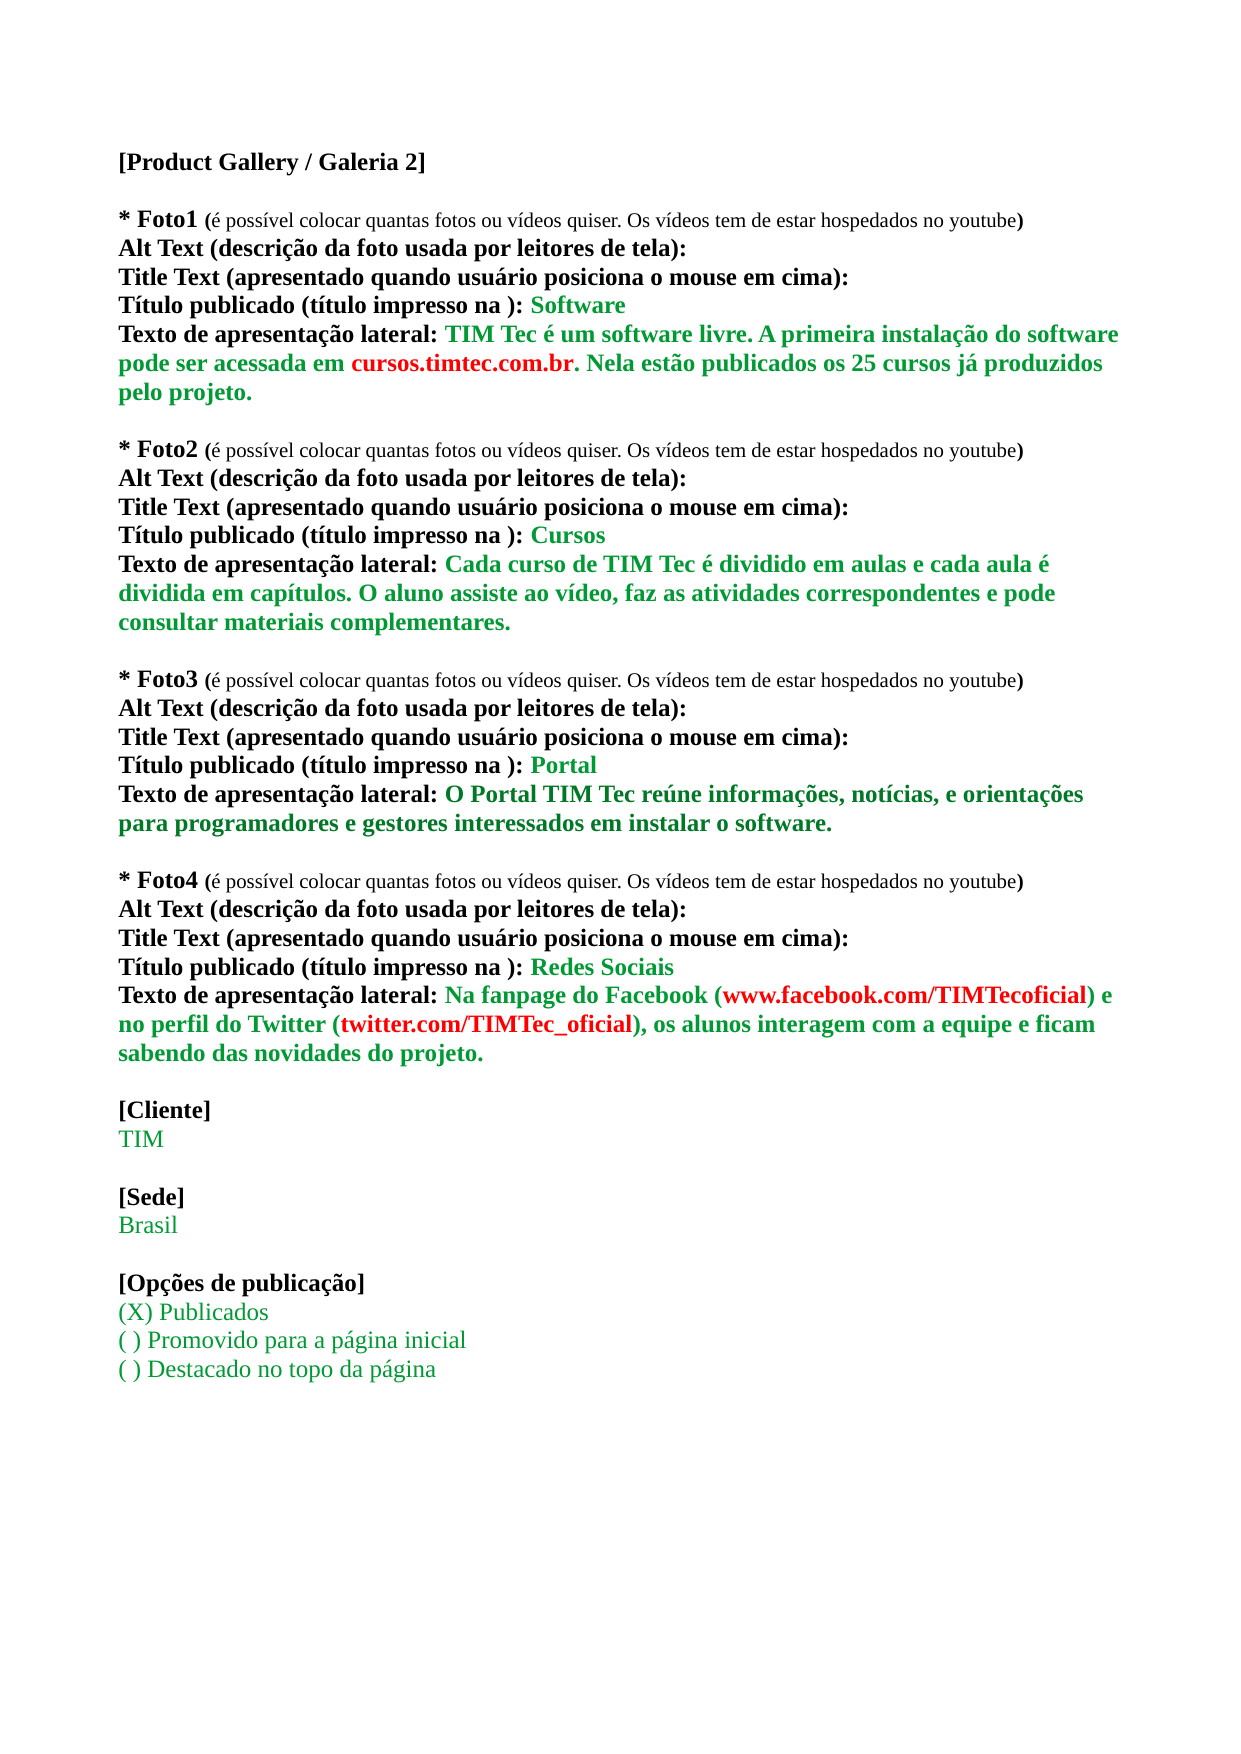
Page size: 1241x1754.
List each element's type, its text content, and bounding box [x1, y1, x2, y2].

text ( ) Destacado no topo da página [118, 1354, 1122, 1383]
text Title Text (apresentado quando usuário posiciona o mouse em cima): [118, 262, 1122, 291]
text * Foto3 (é possível colocar quantas fotos ou vídeos quiser. Os vídeos tem de estar hospedados no youtube) [118, 664, 1122, 693]
text Título publicado (título impresso na ): Software [118, 291, 1122, 319]
text (X) Publicados [118, 1297, 1122, 1326]
text [Product Gallery / Galeria 2] [118, 147, 1122, 176]
text Alt Text (descrição da foto usada por leitores de tela): [118, 693, 1122, 722]
text Alt Text (descrição da foto usada por leitores de tela): [118, 463, 1122, 492]
text Texto de apresentação lateral: Cada curso de TIM Tec é dividido em aulas e cada aula é dividida em capítulos. O aluno assiste ao vídeo, faz as atividades correspondentes e pode consultar materiais complementares. [118, 549, 1122, 636]
text Texto de apresentação lateral: O Portal TIM Tec reúne informações, notícias, e orientações para programadores e gestores interessados em instalar o software. [118, 779, 1122, 837]
text Texto de apresentação lateral: Na fanpage do Facebook (www.facebook.com/TIMTecoficial) e no perfil do Twitter (twitter.com/TIMTec_oficial), os alunos interagem com a equipe e ficam sabendo das novidades do projeto. [118, 981, 1122, 1067]
text [Sede] [118, 1182, 1122, 1211]
text Alt Text (descrição da foto usada por leitores de tela): [118, 233, 1122, 262]
text * Foto2 (é possível colocar quantas fotos ou vídeos quiser. Os vídeos tem de estar hospedados no youtube) [118, 434, 1122, 463]
text Título publicado (título impresso na ): Cursos [118, 521, 1122, 549]
text ( ) Promovido para a página inicial [118, 1326, 1122, 1354]
text Brasil [118, 1211, 1122, 1239]
text TIM [118, 1124, 1122, 1153]
text Título publicado (título impresso na ): Redes Sociais [118, 952, 1122, 981]
text * Foto1 (é possível colocar quantas fotos ou vídeos quiser. Os vídeos tem de estar hospedados no youtube) [118, 204, 1122, 233]
text Alt Text (descrição da foto usada por leitores de tela): [118, 894, 1122, 923]
text Title Text (apresentado quando usuário posiciona o mouse em cima): [118, 722, 1122, 751]
text [Cliente] [118, 1096, 1122, 1124]
text * Foto4 (é possível colocar quantas fotos ou vídeos quiser. Os vídeos tem de estar hospedados no youtube) [118, 866, 1122, 894]
text Title Text (apresentado quando usuário posiciona o mouse em cima): [118, 923, 1122, 952]
text Texto de apresentação lateral: TIM Tec é um software livre. A primeira instalação do software pode ser acessada em cursos.timtec.com.br. Nela estão publicados os 25 cursos já produzidos pelo projeto. [118, 319, 1122, 406]
text [Opções de publicação] [118, 1268, 1122, 1297]
text Título publicado (título impresso na ): Portal [118, 751, 1122, 779]
text Title Text (apresentado quando usuário posiciona o mouse em cima): [118, 492, 1122, 521]
